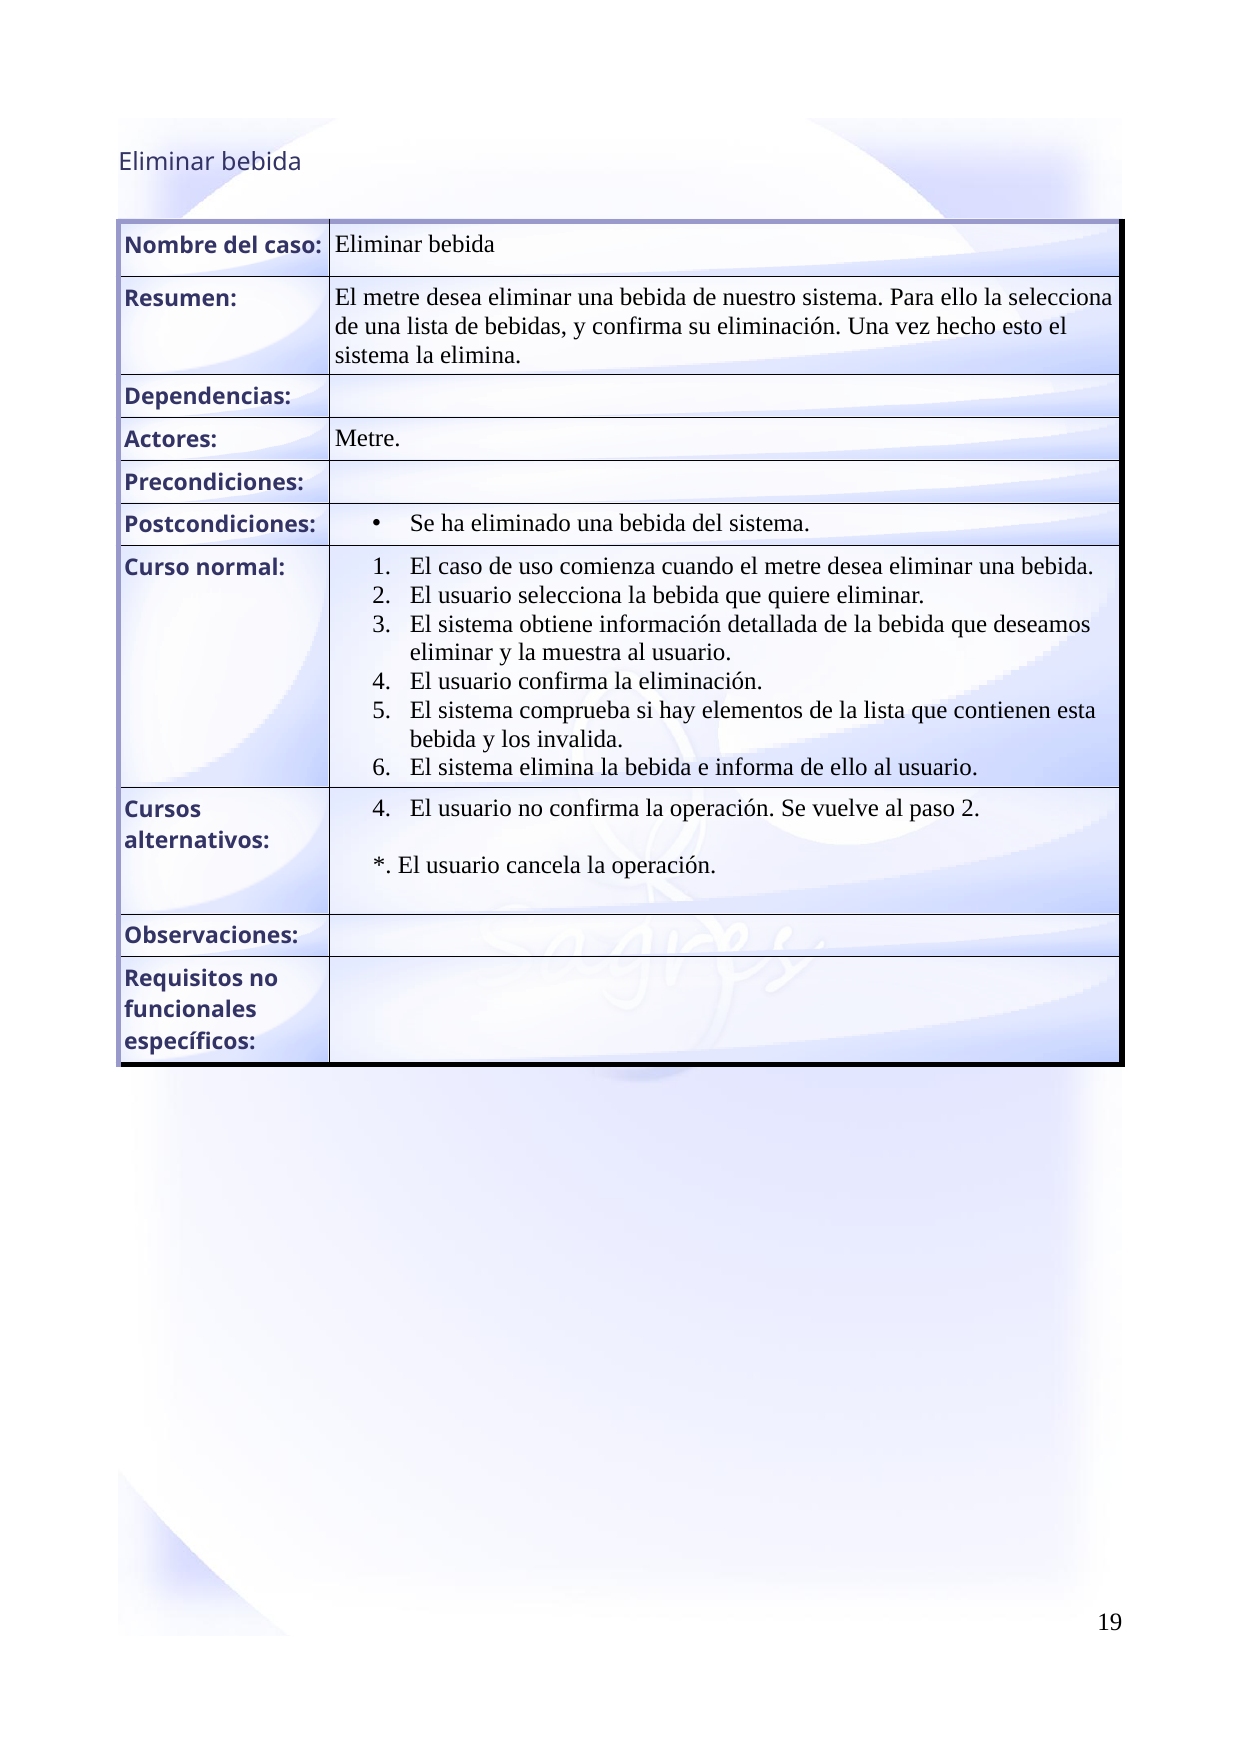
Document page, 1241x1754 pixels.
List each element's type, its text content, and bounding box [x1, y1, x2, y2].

table_cell Actores: [121, 418, 329, 460]
table_cell Postcondiciones: [121, 504, 329, 545]
table_cell [330, 915, 1119, 956]
table_cell Requisitos no funcionales específicos: [121, 957, 329, 1062]
table_cell Metre. [330, 418, 1119, 460]
table_cell El caso de uso comienza cuando el metre desea eliminar una bebida. El usuario selecciona la bebida que quiere eliminar. El sistema obtiene información detallada de la bebida que deseamos eliminar y la muestra al usuario. El usuario confirma la eliminación. El sistema comprueba si hay elementos de la lista que contienen esta bebida y los invalida. El sistema elimina la bebida e informa de ello al usuario. [330, 546, 1119, 787]
subtitle Eliminar bebida [118, 143, 1122, 177]
table_cell El usuario no confirma la operación. Se vuelve al paso 2. *. El usuario cancela la operación. [330, 788, 1119, 913]
table_cell Observaciones: [121, 915, 329, 956]
table_cell [330, 375, 1119, 417]
table_cell Curso normal: [121, 546, 329, 787]
table_cell Cursos alternativos: [121, 788, 329, 913]
table_cell [330, 957, 1119, 1062]
table_cell El metre desea eliminar una bebida de nuestro sistema. Para ello la selecciona de una lista de bebidas, y confirma su eliminación. Una vez hecho esto el sistema la elimina. [330, 277, 1119, 374]
table_cell Dependencias: [121, 375, 329, 417]
table_cell Resumen: [121, 277, 329, 374]
picture [118, 1067, 1122, 1636]
table_cell [330, 461, 1119, 503]
table_header Nombre del caso: [121, 224, 329, 276]
table_cell Se ha eliminado una bebida del sistema. [330, 504, 1119, 545]
table_cell Precondiciones: [121, 461, 329, 503]
picture [118, 177, 1122, 219]
picture [118, 118, 1122, 143]
table_header Eliminar bebida [330, 224, 1119, 276]
